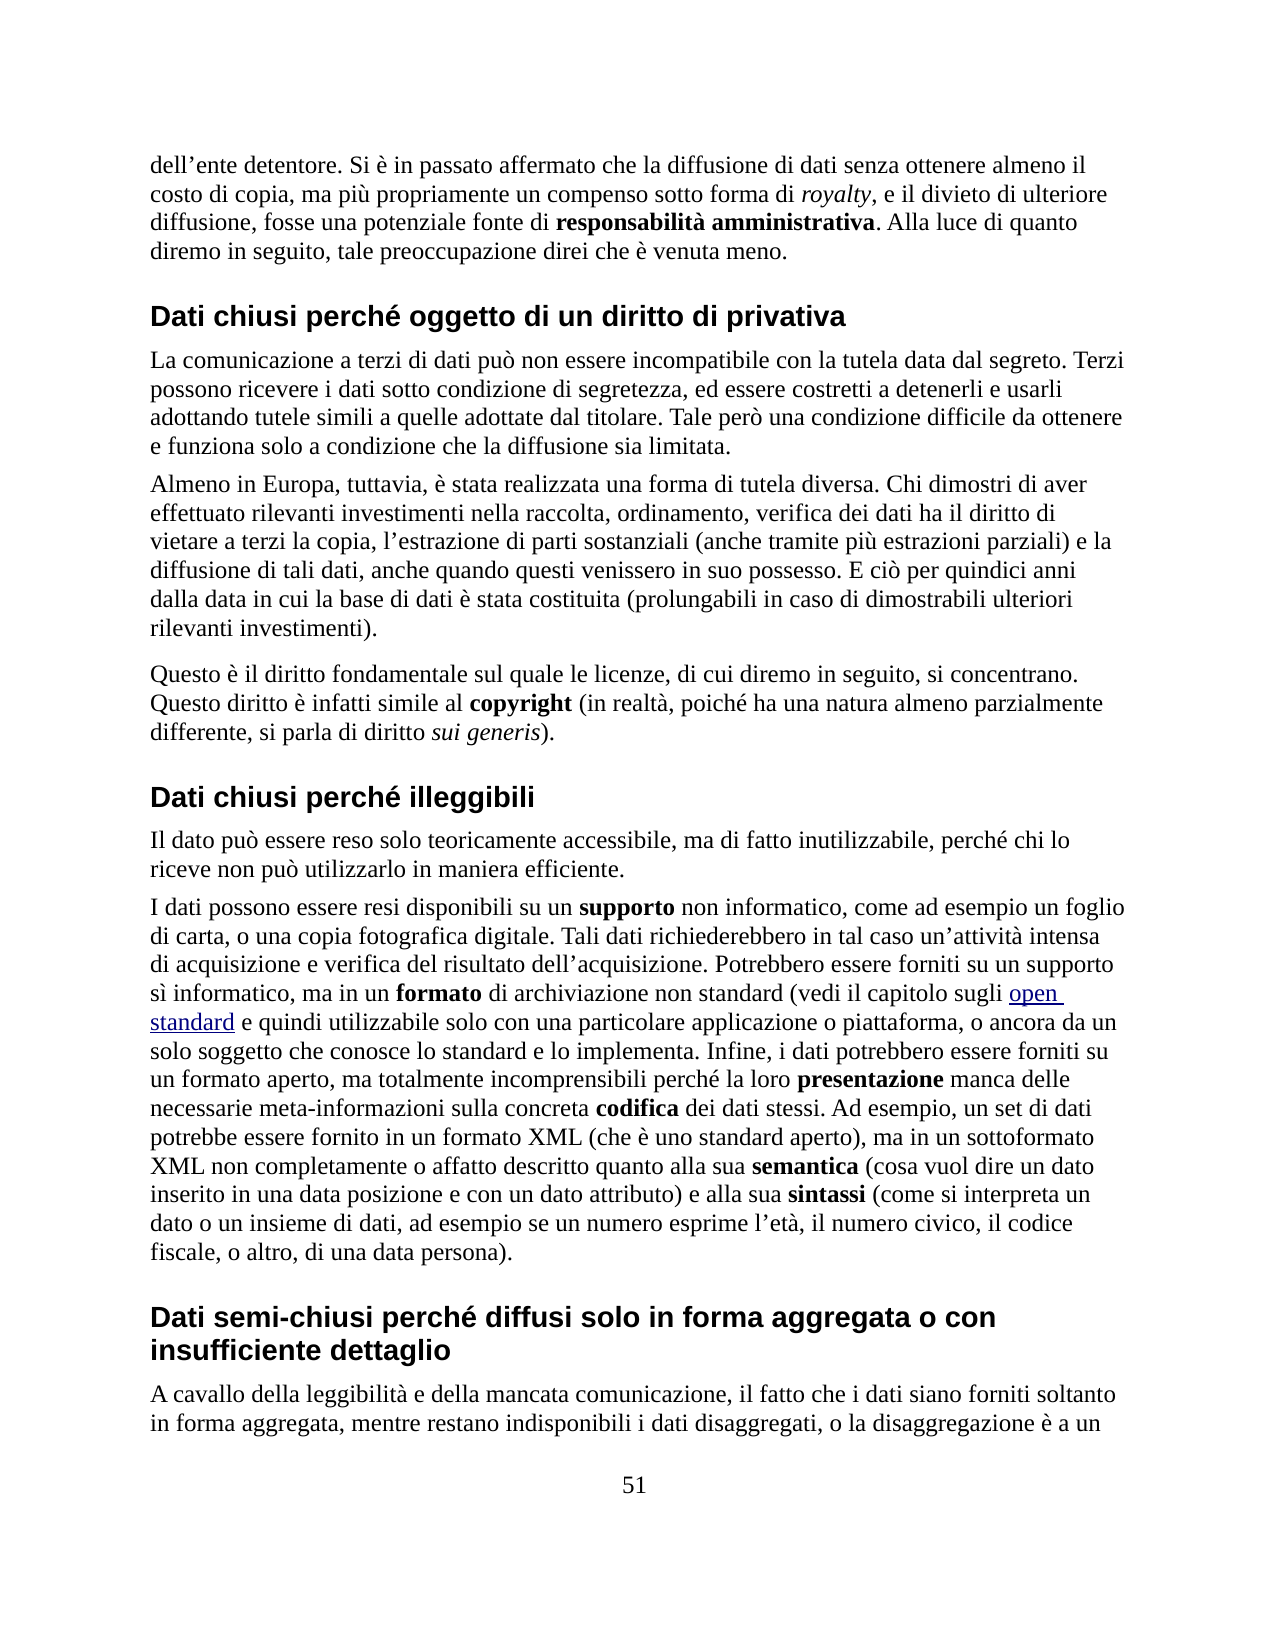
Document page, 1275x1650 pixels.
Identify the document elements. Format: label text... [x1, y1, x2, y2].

subtitle Dati semi-chiusi perché diffusi solo in forma aggregata o con insufficiente dettaglio [150, 1300, 1125, 1367]
text A cavallo della leggibilità e della mancata comunicazione, il fatto che i dati siano forniti soltanto in forma aggregata, mentre restano indisponibili i dati disaggregati, o la disaggregazione è a un [150, 1379, 1125, 1437]
text dell’ente detentore. Si è in passato affermato che la diffusione di dati senza ottenere almeno il costo di copia, ma più propriamente un compenso sotto forma di royalty, e il divieto di ulteriore diffusione, fosse una potenziale fonte di responsabilità amministrativa. Alla luce di quanto diremo in seguito, tale preoccupazione direi che è venuta meno. [150, 150, 1125, 265]
text Il dato può essere reso solo teoricamente accessibile, ma di fatto inutilizzabile, perché chi lo riceve non può utilizzarlo in maniera efficiente. [150, 826, 1125, 883]
text I dati possono essere resi disponibili su un supporto non informatico, come ad esempio un foglio di carta, o una copia fotografica digitale. Tali dati richiederebbero in tal caso un’attività intensa di acquisizione e verifica del risultato dell’acquisizione. Potrebbero essere forniti su un supporto sì informatico, ma in un formato di archiviazione non standard (vedi il capitolo sugli open standard e quindi utilizzabile solo con una particolare applicazione o piattaforma, o ancora da un solo soggetto che conosce lo standard e lo implementa. Infine, i dati potrebbero essere forniti su un formato aperto, ma totalmente incomprensibili perché la loro presentazione manca delle necessarie meta-informazioni sulla concreta codifica dei dati stessi. Ad esempio, un set di dati potrebbe essere fornito in un formato XML (che è uno standard aperto), ma in un sottoformato XML non completamente o affatto descritto quanto alla sua semantica (cosa vuol dire un dato inserito in una data posizione e con un dato attributo) e alla sua sintassi (come si interpreta un dato o un insieme di dati, ad esempio se un numero esprime l’età, il numero civico, il codice fiscale, o altro, di una data persona). [150, 892, 1125, 1266]
text Almeno in Europa, tuttavia, è stata realizzata una forma di tutela diversa. Chi dimostri di aver effettuato rilevanti investimenti nella raccolta, ordinamento, verifica dei dati ha il diritto di vietare a terzi la copia, l’estrazione di parti sostanziali (anche tramite più estrazioni parziali) e la diffusione di tali dati, anche quando questi venissero in suo possesso. E ciò per quindici anni dalla data in cui la base di dati è stata costituita (prolungabili in caso di dimostrabili ulteriori rilevanti investimenti). [150, 469, 1125, 641]
text La comunicazione a terzi di dati può non essere incompatibile con la tutela data dal segreto. Terzi possono ricevere i dati sotto condizione di segretezza, ed essere costretti a detenerli e usarli adottando tutele simili a quelle adottate dal titolare. Tale però una condizione difficile da ottenere e funziona solo a condizione che la diffusione sia limitata. [150, 345, 1125, 460]
subtitle Dati chiusi perché oggetto di un diritto di privativa [150, 299, 1125, 332]
text Questo è il diritto fondamentale sul quale le licenze, di cui diremo in seguito, si concentrano. Questo diritto è infatti simile al copyright (in realtà, poiché ha una natura almeno parzialmente differente, si parla di diritto sui generis). [150, 659, 1125, 746]
subtitle Dati chiusi perché illeggibili [150, 779, 1125, 813]
